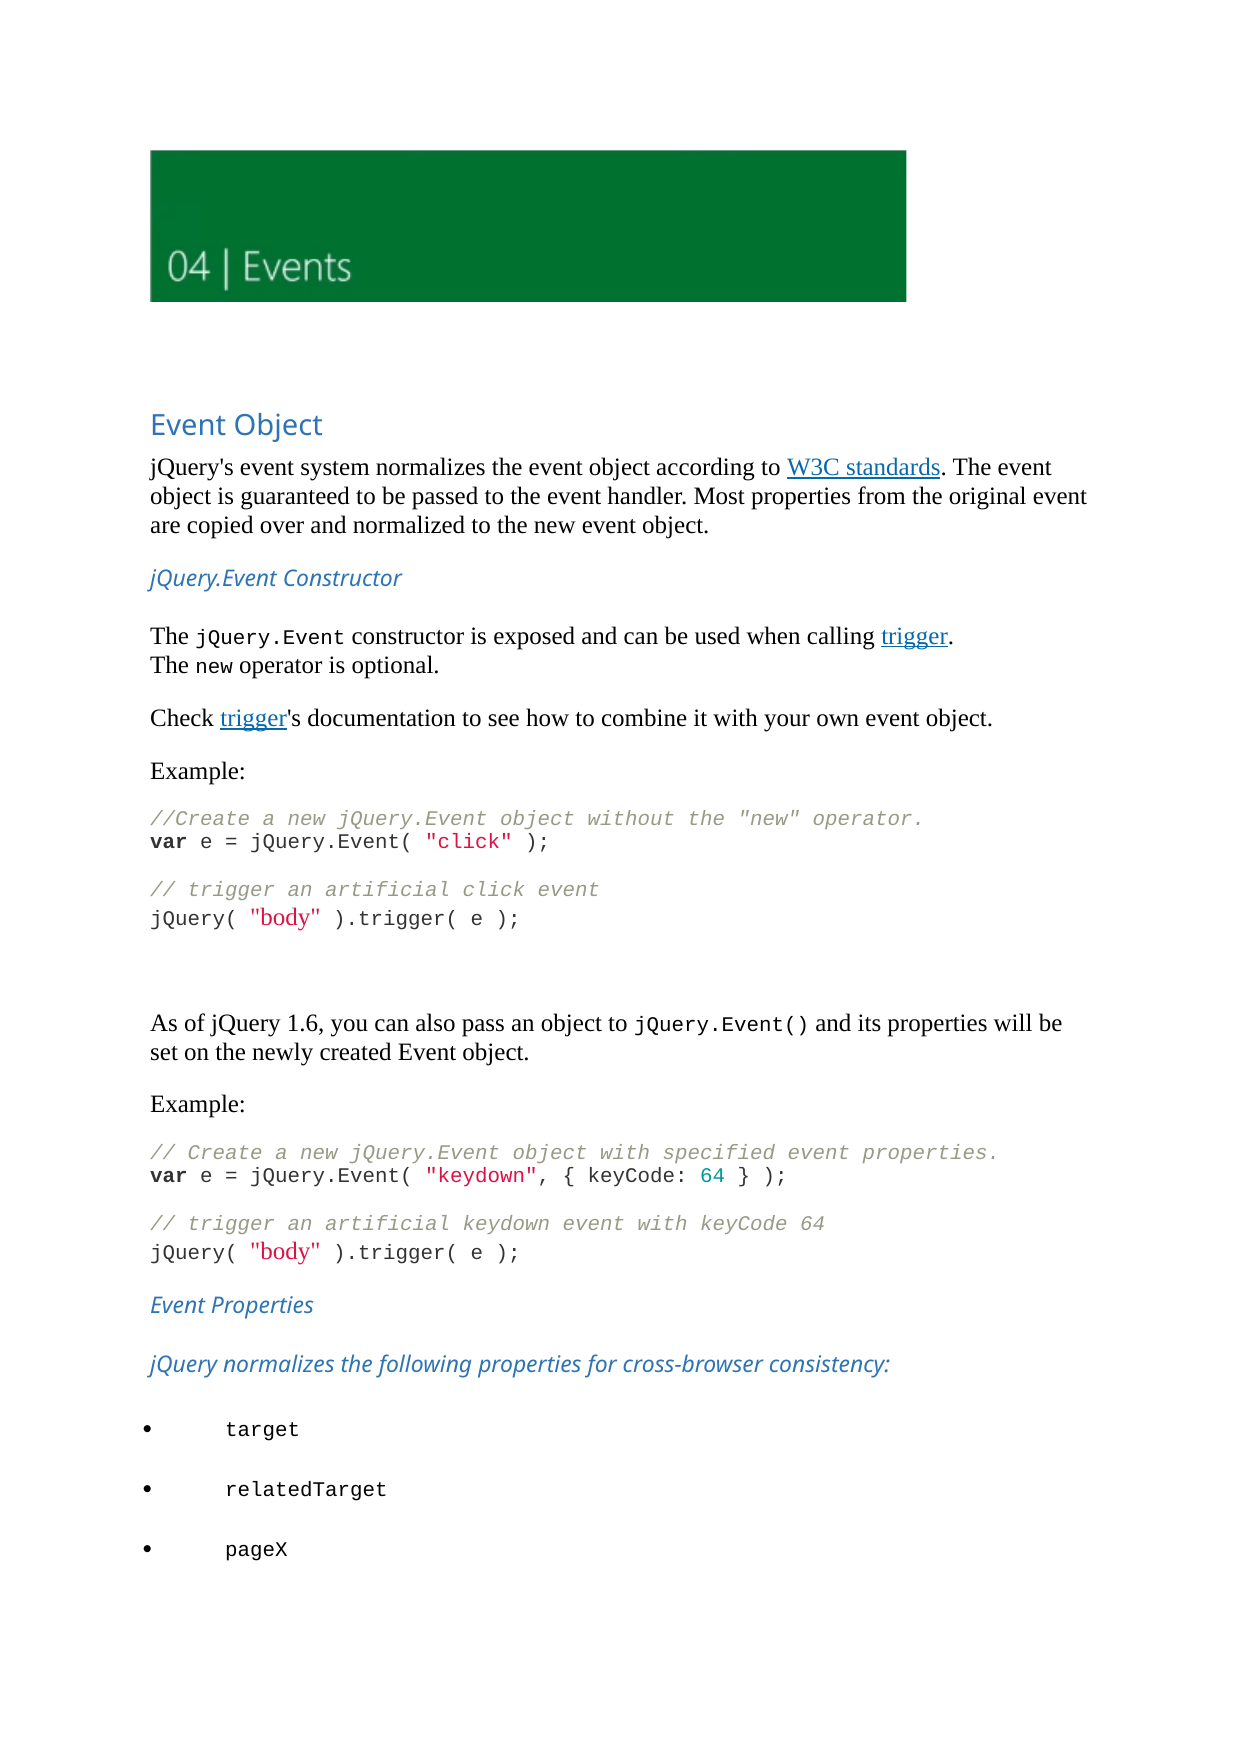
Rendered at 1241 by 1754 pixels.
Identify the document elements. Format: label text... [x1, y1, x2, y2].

text // trigger an artificial click event [150, 879, 1090, 902]
text var e = jQuery.Event( "click" ); [150, 832, 1090, 855]
subtitle Event Object [150, 388, 1090, 444]
subtitle jQuery normalizes the following properties for cross-browser consistency: [150, 1348, 1090, 1379]
subtitle Event Properties [150, 1289, 1090, 1321]
text jQuery( "body" ).trigger( e ); [150, 1236, 1090, 1266]
list target [144, 1411, 1090, 1442]
text As of jQuery 1.6, you can also pass an object to jQuery.Event() and its properties will be set on the newly created Event object. [150, 1008, 1090, 1066]
text var e = jQuery.Event( "keydown", { keyCode: 64 } ); [150, 1165, 1090, 1189]
text Example: [150, 1089, 1090, 1118]
text Example: [150, 756, 1090, 784]
text //Create a new jQuery.Event object without the "new" operator. [150, 808, 1090, 832]
text // trigger an artificial keydown event with keyCode 64 [150, 1213, 1090, 1236]
text Check trigger's documentation to see how to combine it with your own event object. [150, 703, 1090, 732]
subtitle jQuery.Event Constructor [150, 562, 1090, 593]
list pageX [144, 1532, 1090, 1563]
text // Create a new jQuery.Event object with specified event properties. [150, 1142, 1090, 1165]
text jQuery's event system normalizes the event object according to W3C standards. The event object is guaranteed to be passed to the event handler. Most properties from the original event are copied over and normalized to the new event object. [150, 452, 1090, 539]
picture [150, 150, 907, 302]
text The jQuery.Event constructor is exposed and can be used when calling trigger. The new operator is optional. [150, 621, 1090, 680]
list relatedTarget [144, 1471, 1090, 1503]
text jQuery( "body" ).trigger( e ); [150, 902, 1090, 932]
